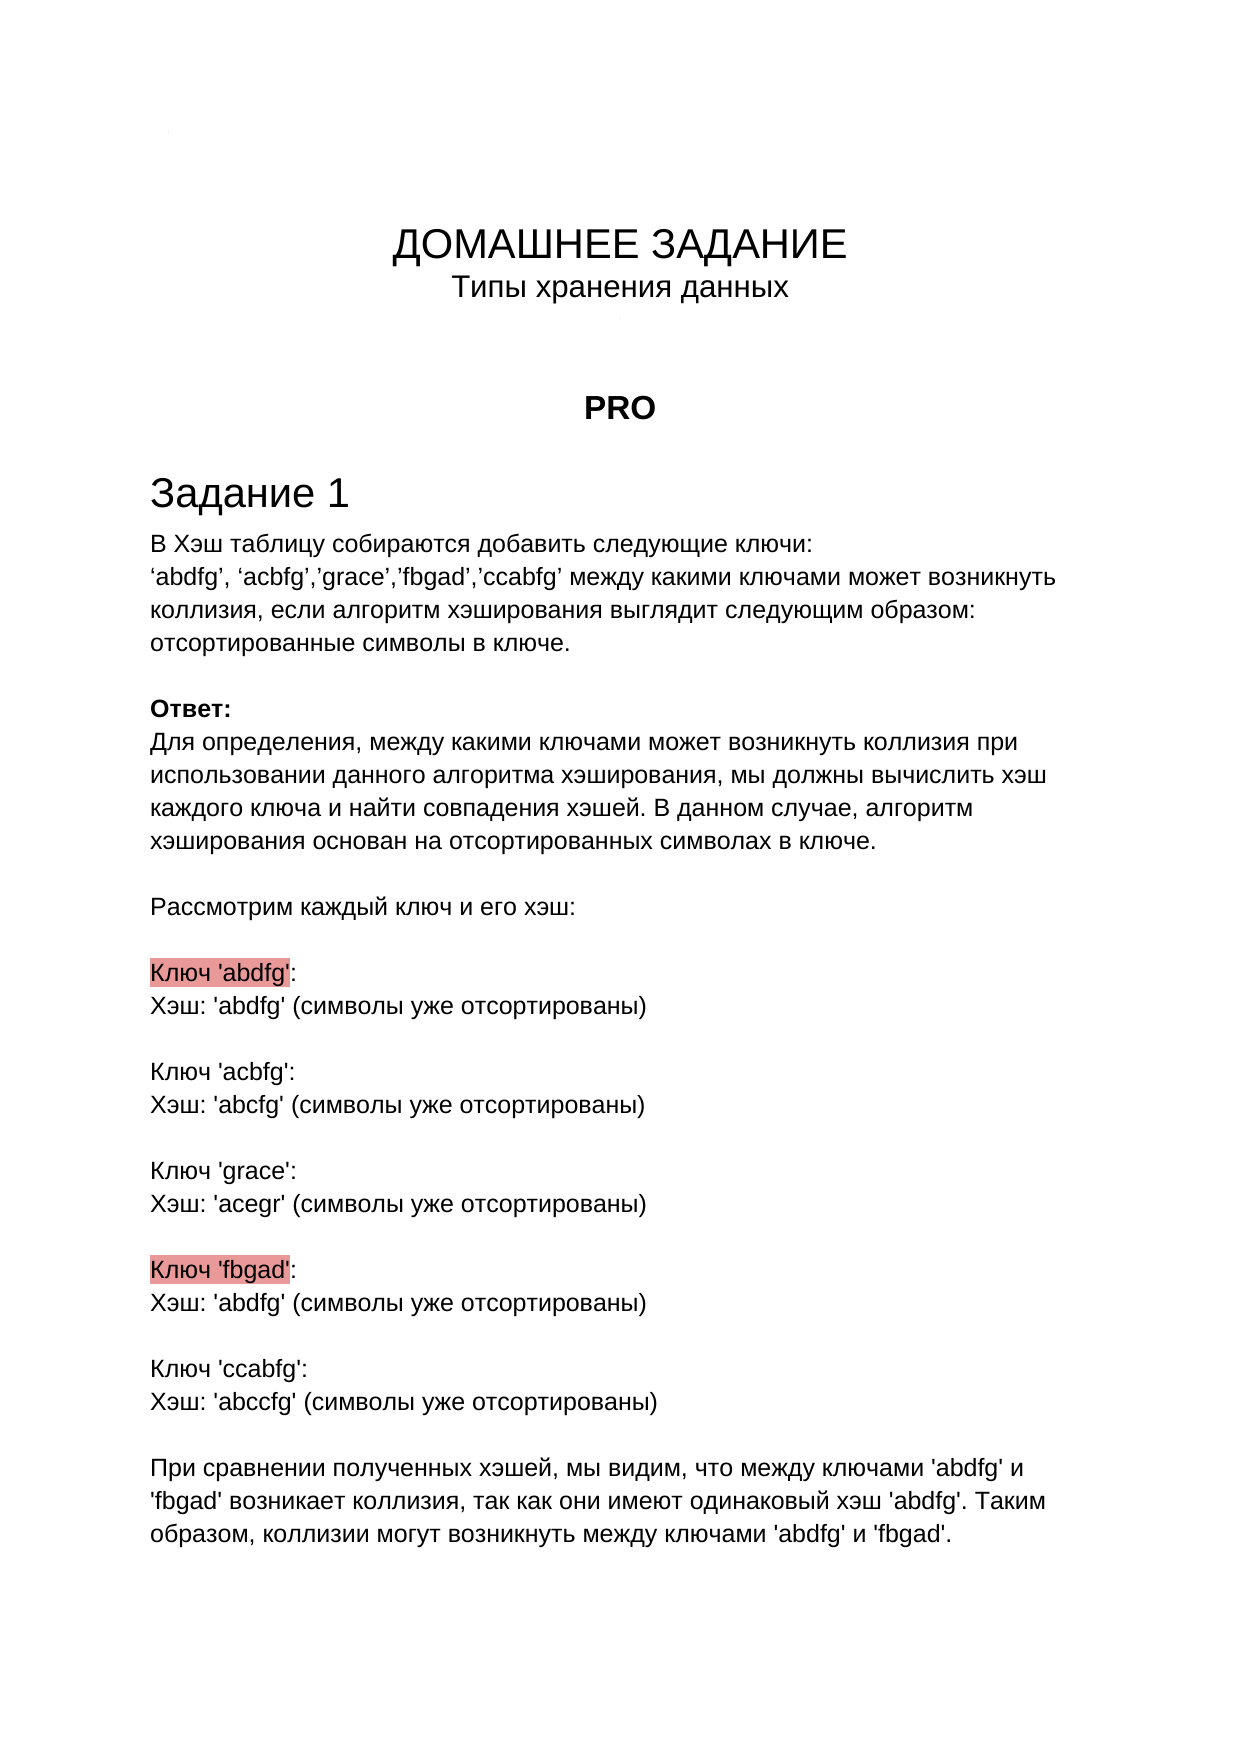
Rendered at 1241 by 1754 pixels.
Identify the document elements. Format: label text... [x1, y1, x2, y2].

text отсортированные символы в ключе. [150, 628, 1090, 656]
text Ключ 'acbfg': [150, 1057, 1090, 1086]
text Ключ 'ccabfg': [150, 1354, 1090, 1383]
subtitle ДОМАШНЕЕ ЗАДАНИЕ Типы хранения данных [150, 220, 1090, 304]
text Рассмотрим каждый ключ и его хэш: [150, 892, 1090, 921]
text Ключ 'grace': [150, 1156, 1090, 1185]
text Ключ 'abdfg': [150, 958, 1090, 987]
text Хэш: 'abcfg' (символы уже отсортированы) [150, 1090, 1090, 1119]
text При сравнении полученных хэшей, мы видим, что между ключами 'abdfg' и 'fbgad' возникает коллизия, так как они имеют одинаковый хэш 'abdfg'. Таким образом, коллизии могут возникнуть между ключами 'abdfg' и 'fbgad'. [150, 1453, 1090, 1548]
text Для определения, между какими ключами может возникнуть коллизия при использовании данного алгоритма хэширования, мы должны вычислить хэш каждого ключа и найти совпадения хэшей. В данном случае, алгоритм хэширования основан на отсортированных символах в ключе. [150, 727, 1090, 854]
text ‘abdfg’, ‘acbfg’,’grace’,’fbgad’,’ccabfg’ между какими ключами может возникнуть коллизия, если алгоритм хэширования выглядит следующим образом: [150, 562, 1090, 623]
text Хэш: 'abdfg' (символы уже отсортированы) [150, 1288, 1090, 1317]
text Ключ 'fbgad': [150, 1255, 1090, 1284]
subtitle PRO [150, 388, 1090, 426]
text Хэш: 'abccfg' (символы уже отсортированы) [150, 1387, 1090, 1416]
text Ответ: [150, 694, 1090, 722]
text Хэш: 'abdfg' (символы уже отсортированы) [150, 991, 1090, 1019]
text В Хэш таблицу собираются добавить следующие ключи: [150, 528, 1090, 557]
text Хэш: 'acegr' (символы уже отсортированы) [150, 1189, 1090, 1218]
subtitle Задание 1 [150, 468, 1090, 516]
